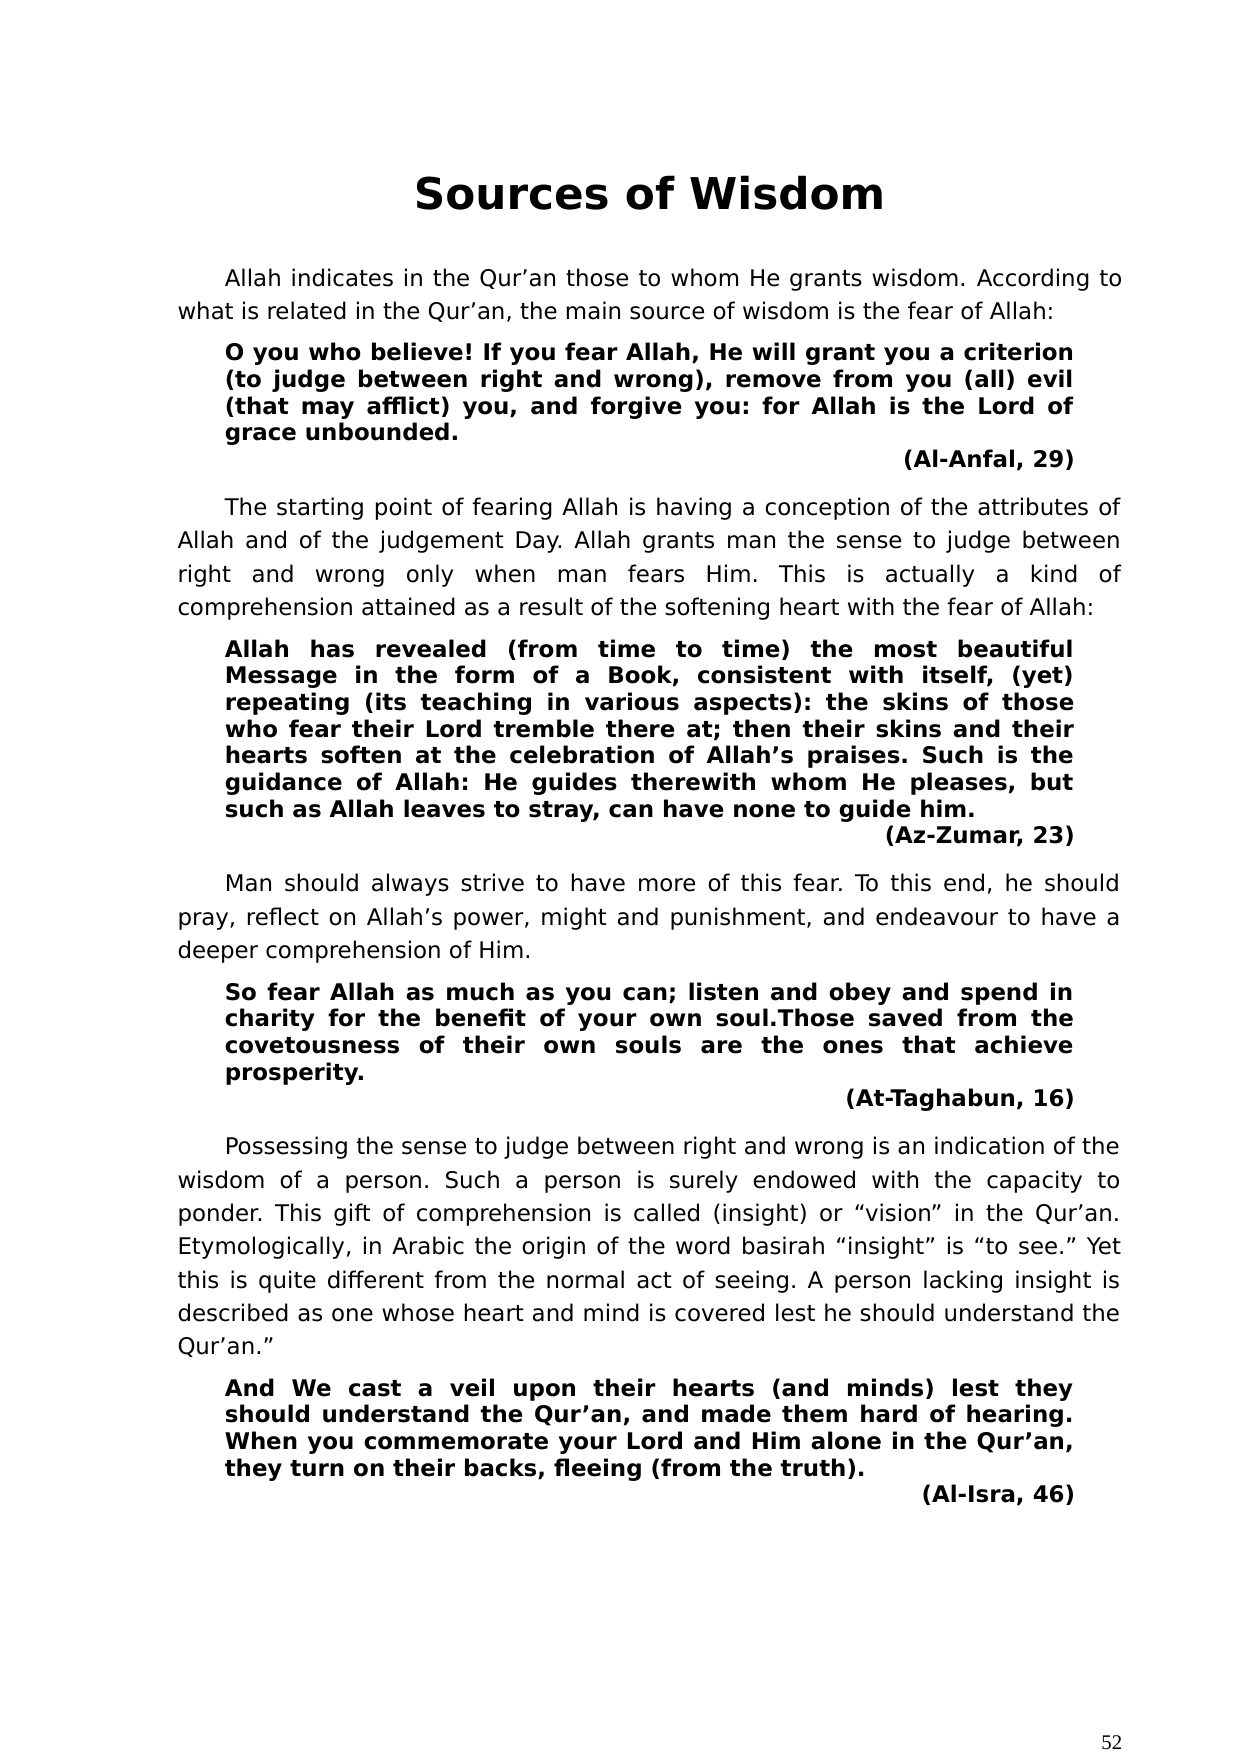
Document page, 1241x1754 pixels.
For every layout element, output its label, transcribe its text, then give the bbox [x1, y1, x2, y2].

text Allah has revealed (from time to time) the most beautiful Message in the form of a Book, consistent with itself, (yet) repeating (its teaching in various aspects): the skins of those who fear their Lord tremble there at; then their skins and their hearts soften at the celebration of Allah’s praises. Such is the guidance of Allah: He guides therewith whom He pleases, but such as Allah leaves to stray, can have none to guide him. [224, 636, 1075, 822]
text The starting point of fearing Allah is having a conception of the attributes of Allah and of the judgement Day. Allah grants man the sense to judge between right and wrong only when man fears Him. This is actually a kind of comprehension attained as a result of the softening heart with the fear of Allah: [177, 488, 1122, 621]
text (Al-Anfal, 29) [224, 446, 1075, 473]
text (At-Taghabun, 16) [224, 1085, 1075, 1112]
text Possessing the sense to judge between right and wrong is an indication of the wisdom of a person. Such a person is surely endowed with the capacity to ponder. This gift of comprehension is called (insight) or “vision” in the Qur’an. Etymologically, in Arabic the origin of the word basirah “insight” is “to see.” Yet this is quite different from the normal act of seeing. A person lacking insight is described as one whose heart and mind is covered lest he should understand the Qur’an.” [177, 1127, 1122, 1360]
text (Al-Isra, 46) [224, 1482, 1075, 1508]
text So fear Allah as much as you can; listen and obey and spend in charity for the benefit of your own soul.Those saved from the covetousness of their own souls are the ones that achieve prosperity. [224, 979, 1075, 1085]
text Man should always strive to have more of this fear. To this end, he should pray, reflect on Allah’s power, might and punishment, and endeavour to have a deeper comprehension of Him. [177, 864, 1122, 964]
text And We cast a veil upon their hearts (and minds) lest they should understand the Qur’an, and made them hard of hearing. When you commemorate your Lord and Him alone in the Qur’an, they turn on their backs, fleeing (from the truth). [224, 1375, 1075, 1482]
text Allah indicates in the Qur’an those to whom He grants wisdom. According to what is related in the Qur’an, the main source of wisdom is the fear of Allah: [177, 258, 1122, 325]
text (Az-Zumar, 23) [224, 822, 1075, 849]
text O you who believe! If you fear Allah, He will grant you a criterion (to judge between right and wrong), remove from you (all) evil (that may afflict) you, and forgive you: for Allah is the Lord of grace unbounded. [224, 339, 1075, 446]
text Sources of Wisdom [177, 169, 1122, 220]
